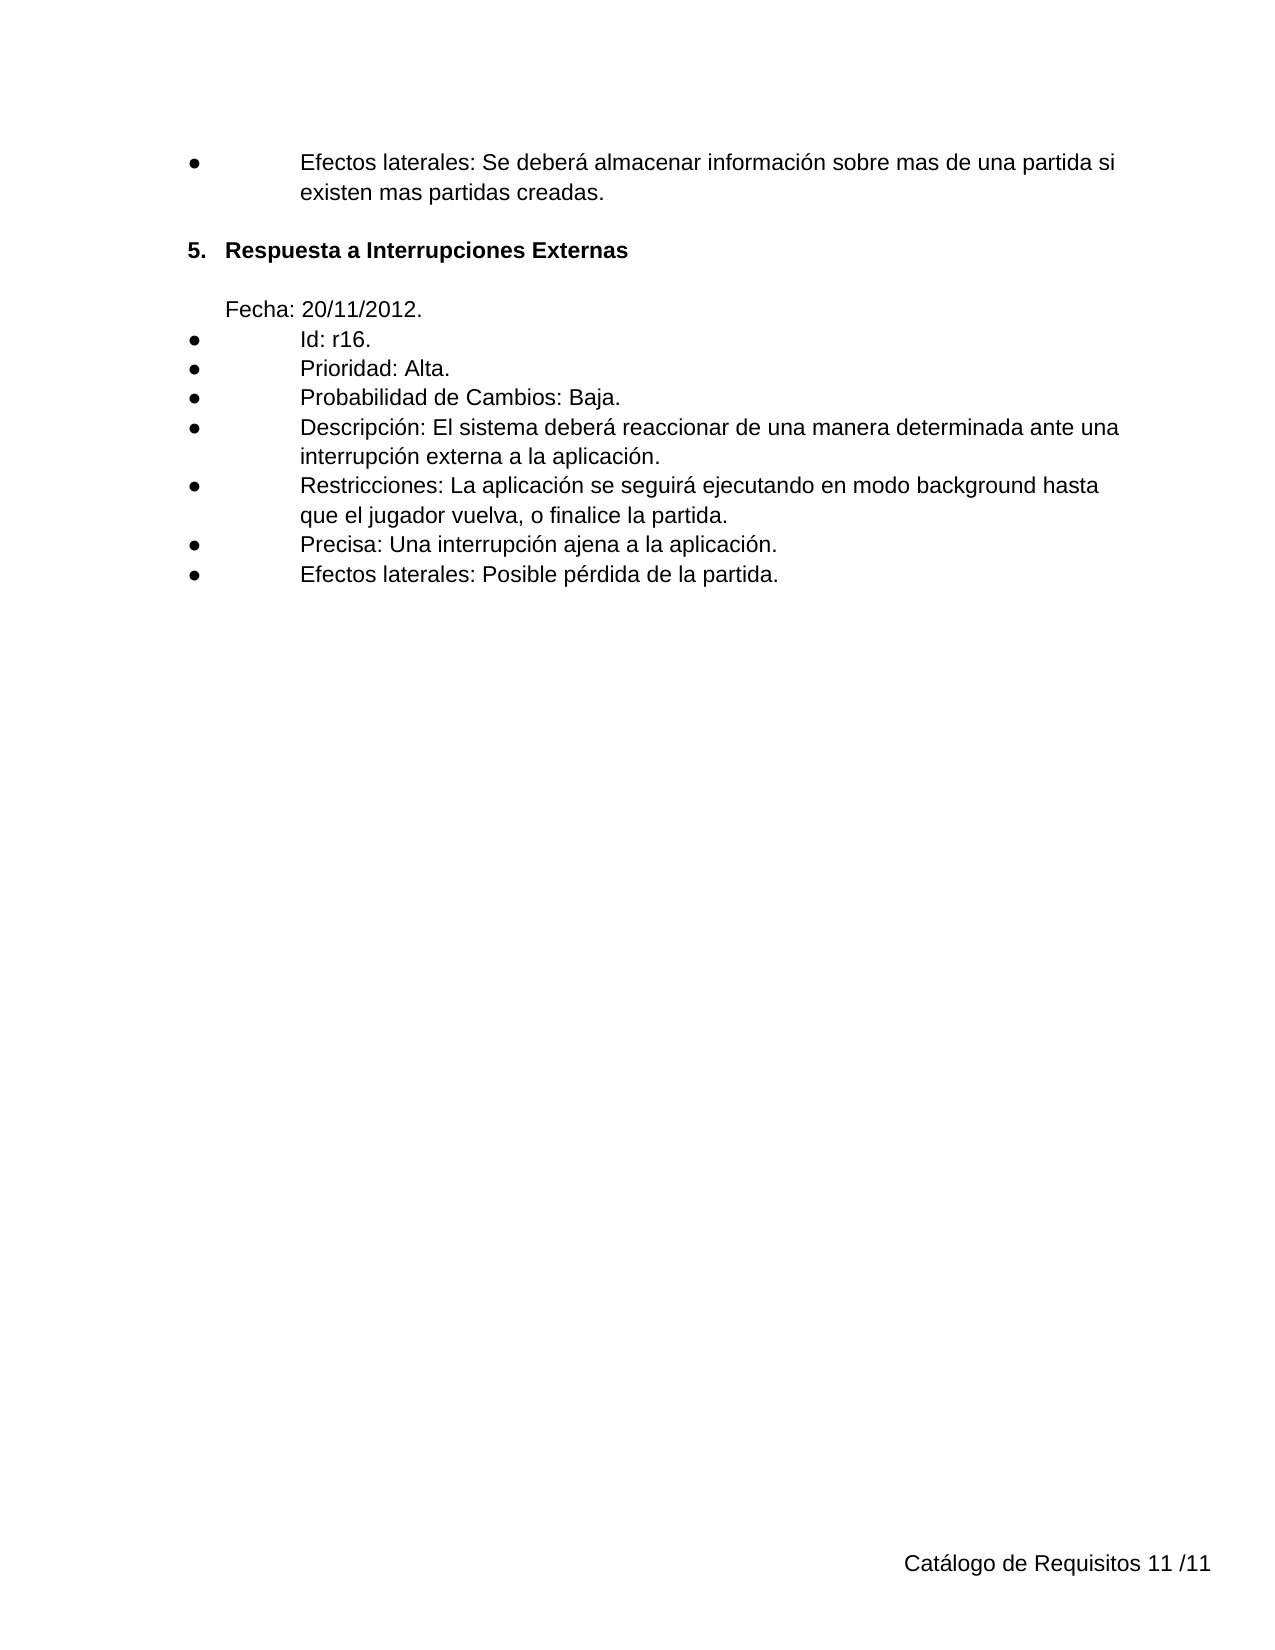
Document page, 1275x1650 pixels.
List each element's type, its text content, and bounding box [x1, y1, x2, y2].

list Probabilidad de Cambios: Baja. [187, 385, 1125, 411]
list Respuesta a Interrupciones Externas [187, 238, 1125, 264]
list Precisa: Una interrupción ajena a la aplicación. [187, 532, 1125, 557]
list Efectos laterales: Posible pérdida de la partida. [187, 561, 1125, 587]
list Descripción: El sistema deberá reaccionar de una manera determinada ante una interrupción externa a la aplicación. [187, 414, 1125, 469]
list Id: r16. [187, 326, 1125, 352]
list Restricciones: La aplicación se seguirá ejecutando en modo background hasta que el jugador vuelva, o finalice la partida. [187, 473, 1125, 528]
list Prioridad: Alta. [187, 356, 1125, 381]
list Efectos laterales: Se deberá almacenar información sobre mas de una partida si existen mas partidas creadas. [187, 150, 1125, 205]
text Fecha: 20/11/2012. [150, 297, 1125, 322]
